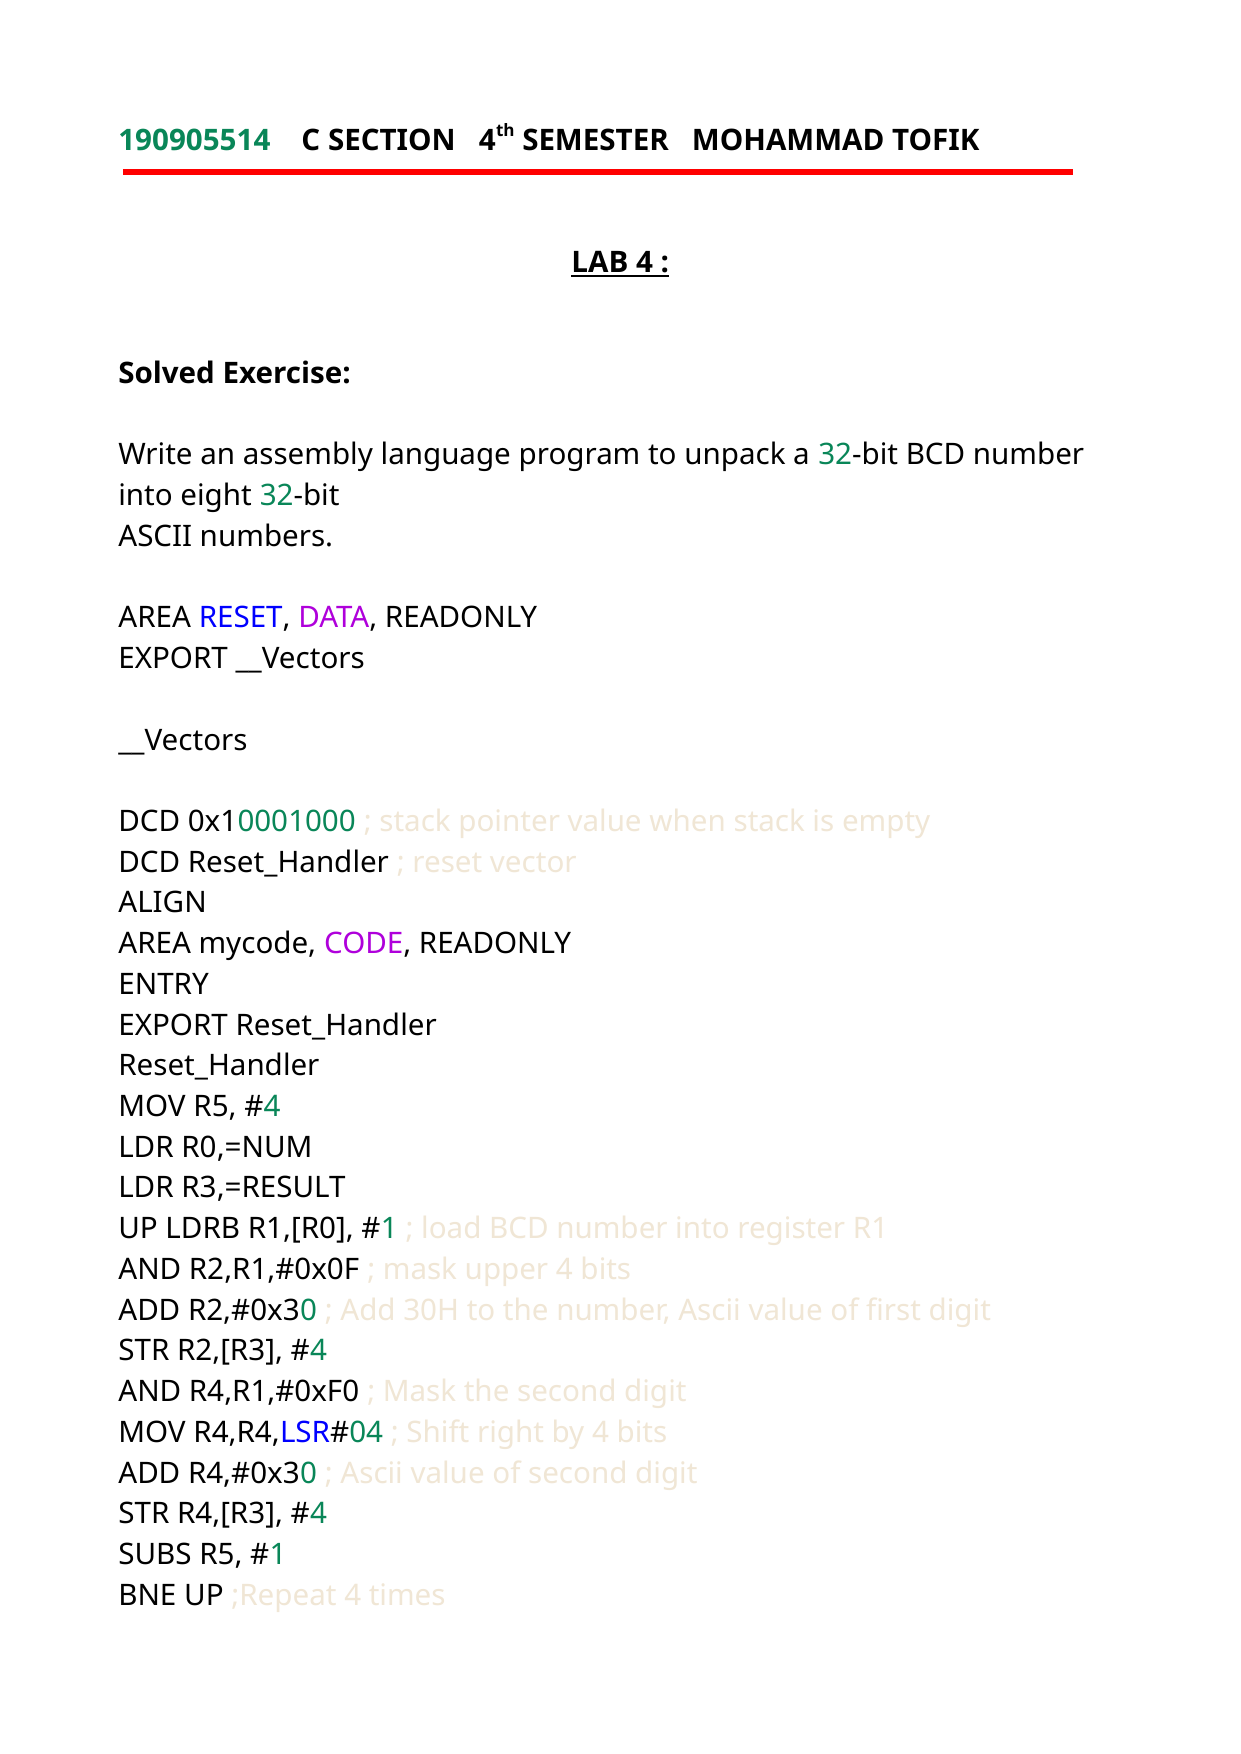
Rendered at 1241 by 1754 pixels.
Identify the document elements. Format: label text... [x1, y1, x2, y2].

text STR R4,[R3], #4 [118, 1492, 1122, 1532]
text EXPORT Reset_Handler [118, 1003, 1122, 1044]
text AND R2,R1,#0x0F ; mask upper 4 bits [118, 1247, 1122, 1288]
text STR R2,[R3], #4 [118, 1329, 1122, 1369]
text AND R4,R1,#0xF0 ; Mask the second digit [118, 1369, 1122, 1410]
text 190905514 C SECTION 4th SEMESTER MOHAMMAD TOFIK [118, 118, 1122, 159]
text LDR R3,=RESULT [118, 1166, 1122, 1207]
text LAB 4 : [118, 240, 1122, 322]
text ENTRY [118, 962, 1122, 1003]
text ASCII numbers. [118, 514, 1122, 555]
text Write an assembly language program to unpack a 32-bit BCD number into eight 32-bit [118, 433, 1122, 514]
text BNE UP ;Repeat 4 times [118, 1573, 1122, 1614]
text AREA RESET, DATA, READONLY [118, 596, 1122, 636]
text MOV R5, #4 [118, 1084, 1122, 1125]
text Solved Exercise: [118, 351, 1122, 392]
text ADD R2,#0x30 ; Add 30H to the number, Ascii value of first digit [118, 1288, 1122, 1329]
text Reset_Handler [118, 1044, 1122, 1084]
text DCD 0x10001000 ; stack pointer value when stack is empty [118, 799, 1122, 840]
text ADD R4,#0x30 ; Ascii value of second digit [118, 1451, 1122, 1492]
text AREA mycode, CODE, READONLY [118, 921, 1122, 962]
text SUBS R5, #1 [118, 1532, 1122, 1573]
text UP LDRB R1,[R0], #1 ; load BCD number into register R1 [118, 1207, 1122, 1247]
text EXPORT __Vectors [118, 636, 1122, 677]
text MOV R4,R4,LSR#04 ; Shift right by 4 bits [118, 1410, 1122, 1451]
text __Vectors [118, 718, 1122, 758]
text LDR R0,=NUM [118, 1125, 1122, 1166]
text DCD Reset_Handler ; reset vector [118, 840, 1122, 881]
text ALIGN [118, 881, 1122, 921]
